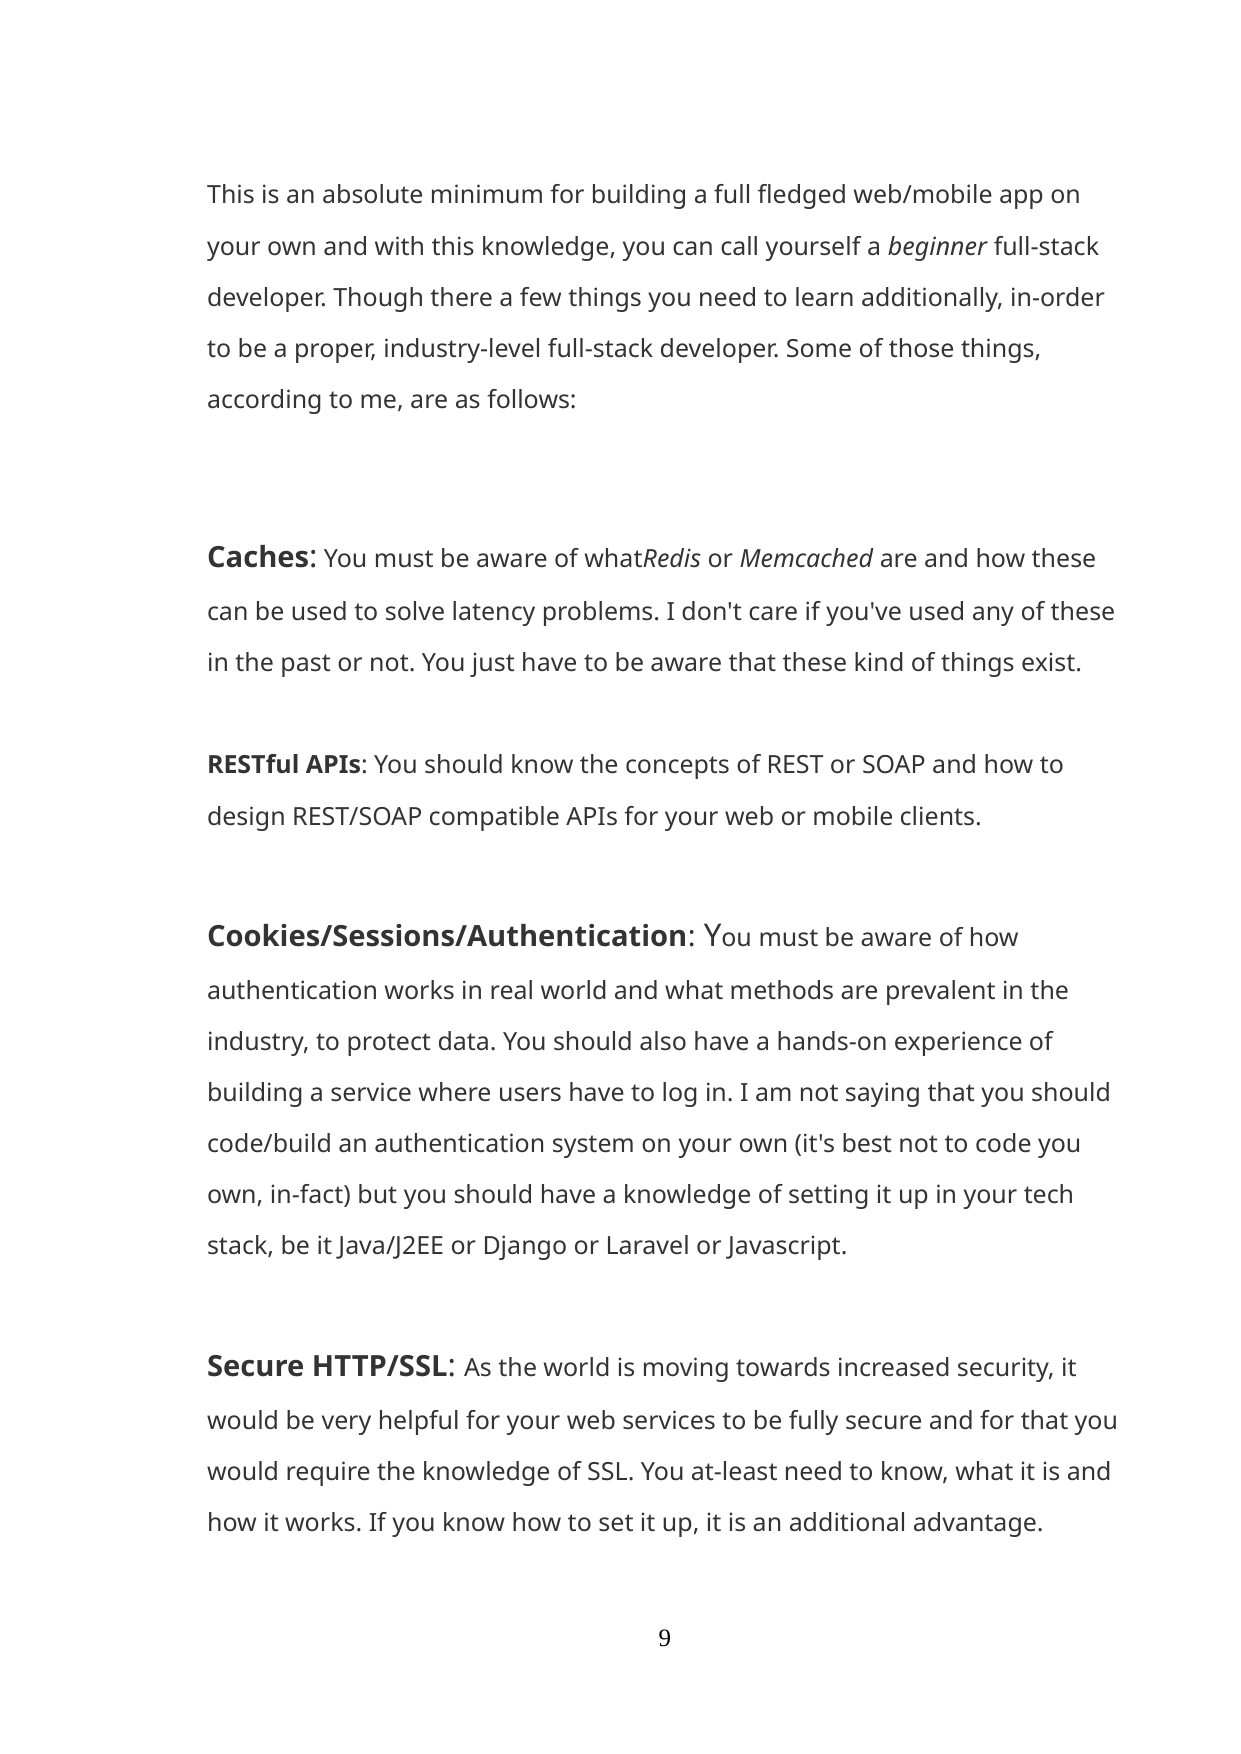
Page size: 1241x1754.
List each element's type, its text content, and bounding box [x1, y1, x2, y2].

list RESTful APIs: You should know the concepts of REST or SOAP and how to design REST/SOAP compatible APIs for your web or mobile clients. [207, 747, 1122, 832]
list Secure HTTP/SSL: As the world is moving towards increased security, it would be very helpful for your web services to be fully secure and for that you would require the knowledge of SSL. You at-least need to know, what it is and how it works. If you know how to set it up, it is an additional advantage. [207, 1343, 1122, 1538]
text This is an absolute minimum for building a full fledged web/mobile app on your own and with this knowledge, you can call yourself a beginner full-stack developer. Though there a few things you need to learn additionally, in-order to be a proper, industry-level full-stack developer. Some of those things, according to me, are as follows: [207, 177, 1122, 415]
list Cookies/Sessions/Authentication: You must be aware of how authentication works in real world and what methods are prevalent in the industry, to protect data. You should also have a hands-on experience of building a service where users have to log in. I am not saying that you should code/build an authentication system on your own (it's best not to code you own, in-fact) but you should have a knowledge of setting it up in your tech stack, be it Java/J2EE or Django or Laravel or Javascript. [207, 913, 1122, 1262]
list Caches: You must be aware of whatRedis or Memcached are and how these can be used to solve latency problems. I don't care if you've used any of these in the past or not. You just have to be aware that these kind of things exist. [207, 534, 1122, 679]
